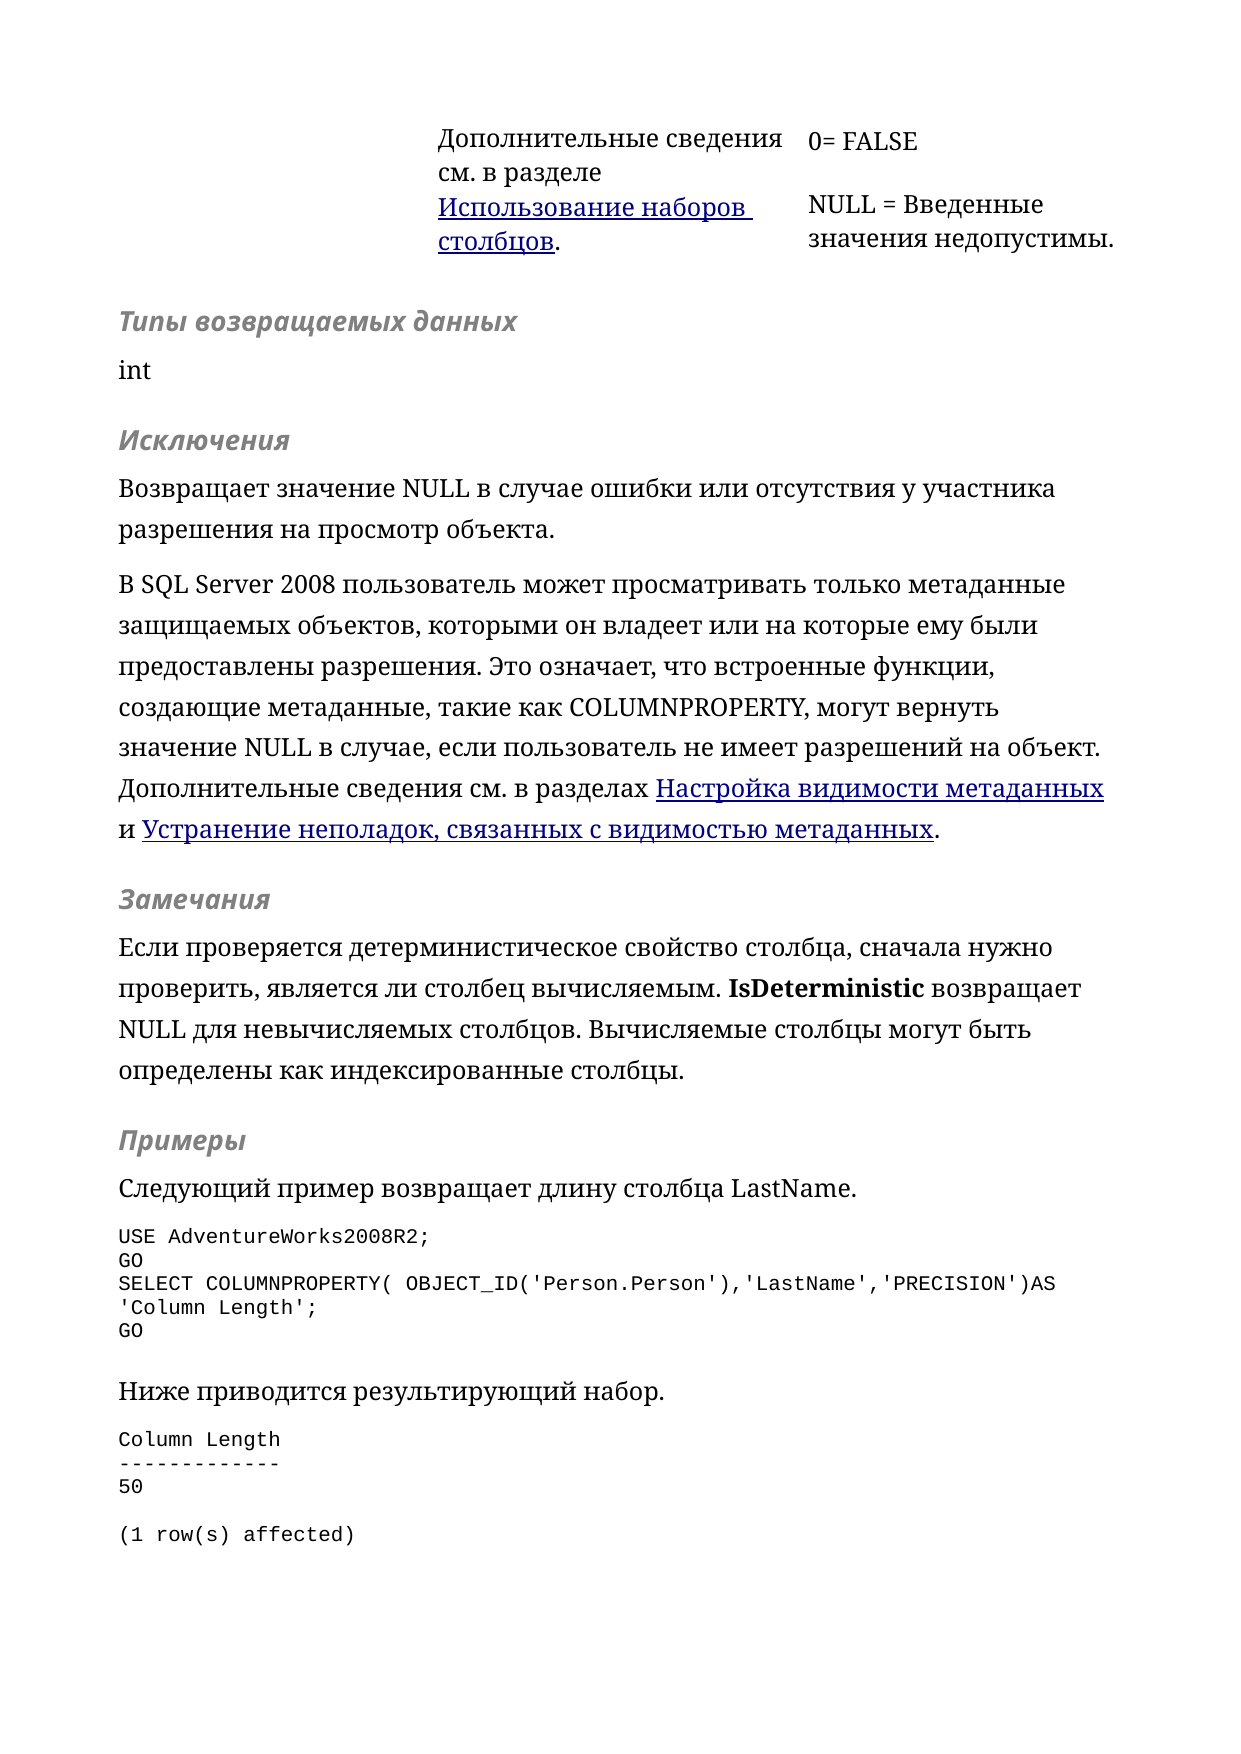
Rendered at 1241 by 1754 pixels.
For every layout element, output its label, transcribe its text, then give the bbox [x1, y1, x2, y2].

text (1 row(s) affected) [118, 1524, 1122, 1547]
subtitle Примеры [118, 1120, 1122, 1158]
table_cell Дополнительные сведения см. в разделе Использование наборов столбцов. [435, 118, 805, 290]
text Ниже приводится результирующий набор. [118, 1374, 1122, 1408]
text GO [118, 1249, 1122, 1273]
text Если проверяется детерминистическое свойство столбца, сначала нужно проверить, является ли столбец вычисляемым. IsDeterministic возвращает NULL для невычисляемых столбцов. Вычисляемые столбцы могут быть определены как индексированные столбцы. [118, 930, 1122, 1086]
text Возвращает значение NULL в случае ошибки или отсутствия у участника разрешения на просмотр объекта. [118, 471, 1122, 545]
text GO [118, 1321, 1122, 1344]
subtitle Исключения [118, 420, 1122, 458]
text ------------- [118, 1453, 1122, 1476]
table_cell [178, 118, 435, 290]
text USE AdventureWorks2008R2; [118, 1226, 1122, 1249]
text Column Length [118, 1429, 1122, 1453]
subtitle Замечания [118, 880, 1122, 917]
text Следующий пример возвращает длину столбца LastName. [118, 1171, 1122, 1204]
table_cell 0= FALSE NULL = Введенные значения недопустимы. [805, 118, 1122, 290]
subtitle Типы возвращаемых данных [118, 302, 1122, 340]
text SELECT COLUMNPROPERTY( OBJECT_ID('Person.Person'),'LastName','PRECISION')AS 'Column Length'; [118, 1273, 1122, 1321]
text 50 [118, 1476, 1122, 1500]
text int [118, 352, 1122, 386]
text В SQL Server 2008 пользователь может просматривать только метаданные защищаемых объектов, которыми он владеет или на которые ему были предоставлены разрешения. Это означает, что встроенные функции, создающие метаданные, такие как COLUMNPROPERTY, могут вернуть значение NULL в случае, если пользователь не имеет разрешений на объект. Дополнительные сведения см. в разделах Настройка видимости метаданных и Устранение неполадок, связанных с видимостью метаданных. [118, 567, 1122, 846]
